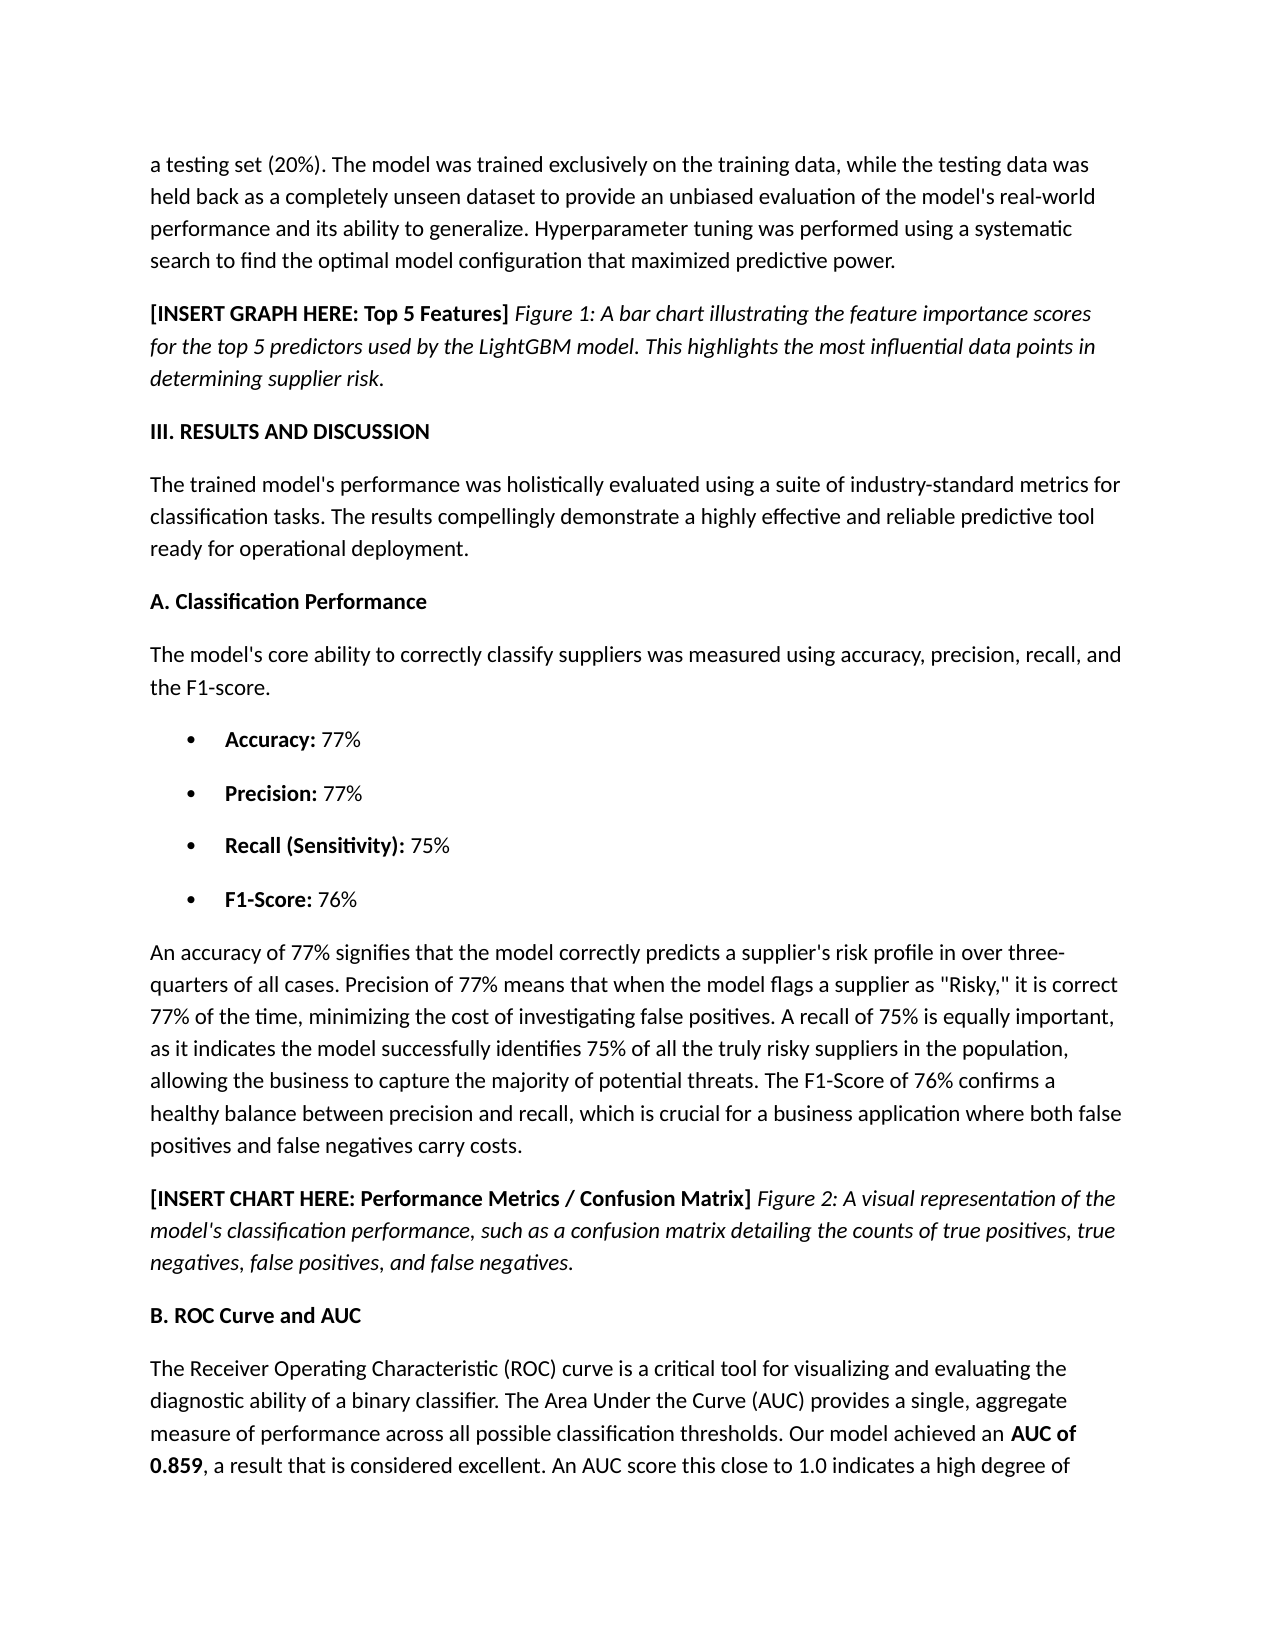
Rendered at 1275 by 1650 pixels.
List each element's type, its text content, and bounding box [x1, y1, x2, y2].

list F1-Score: 76% [187, 885, 1125, 913]
text [INSERT GRAPH HERE: Top 5 Features] Figure 1: A bar chart illustrating the feature importance scores for the top 5 predictors used by the LightGBM model. This highlights the most influential data points in determining supplier risk. [150, 299, 1125, 392]
text The Receiver Operating Characteristic (ROC) curve is a critical tool for visualizing and evaluating the diagnostic ability of a binary classifier. The Area Under the Curve (AUC) provides a single, aggregate measure of performance across all possible classification thresholds. Our model achieved an AUC of 0.859, a result that is considered excellent. An AUC score this close to 1.0 indicates a high degree of [150, 1354, 1125, 1479]
text a testing set (20%). The model was trained exclusively on the training data, while the testing data was held back as a completely unseen dataset to provide an unbiased evaluation of the model's real-world performance and its ability to generalize. Hyperparameter tuning was performed using a systematic search to find the optimal model configuration that maximized predictive power. [150, 150, 1125, 274]
text B. ROC Curve and AUC [150, 1301, 1125, 1329]
list Recall (Sensitivity): 75% [187, 832, 1125, 860]
text The model's core ability to correctly classify suppliers was measured using accuracy, precision, recall, and the F1-score. [150, 640, 1125, 701]
text [INSERT CHART HERE: Performance Metrics / Confusion Matrix] Figure 2: A visual representation of the model's classification performance, such as a confusion matrix detailing the counts of true positives, true negatives, false positives, and false negatives. [150, 1184, 1125, 1276]
text A. Classification Performance [150, 587, 1125, 615]
text III. RESULTS AND DISCUSSION [150, 417, 1125, 445]
text An accuracy of 77% signifies that the model correctly predicts a supplier's risk profile in over three-quarters of all cases. Precision of 77% means that when the model flags a supplier as "Risky," it is correct 77% of the time, minimizing the cost of investigating false positives. A recall of 75% is equally important, as it indicates the model successfully identifies 75% of all the truly risky suppliers in the population, allowing the business to capture the majority of potential threats. The F1-Score of 76% confirms a healthy balance between precision and recall, which is crucial for a business application where both false positives and false negatives carry costs. [150, 938, 1125, 1159]
text The trained model's performance was holistically evaluated using a suite of industry-standard metrics for classification tasks. The results compellingly demonstrate a highly effective and reliable predictive tool ready for operational deployment. [150, 470, 1125, 562]
list Precision: 77% [187, 779, 1125, 807]
list Accuracy: 77% [187, 726, 1125, 754]
